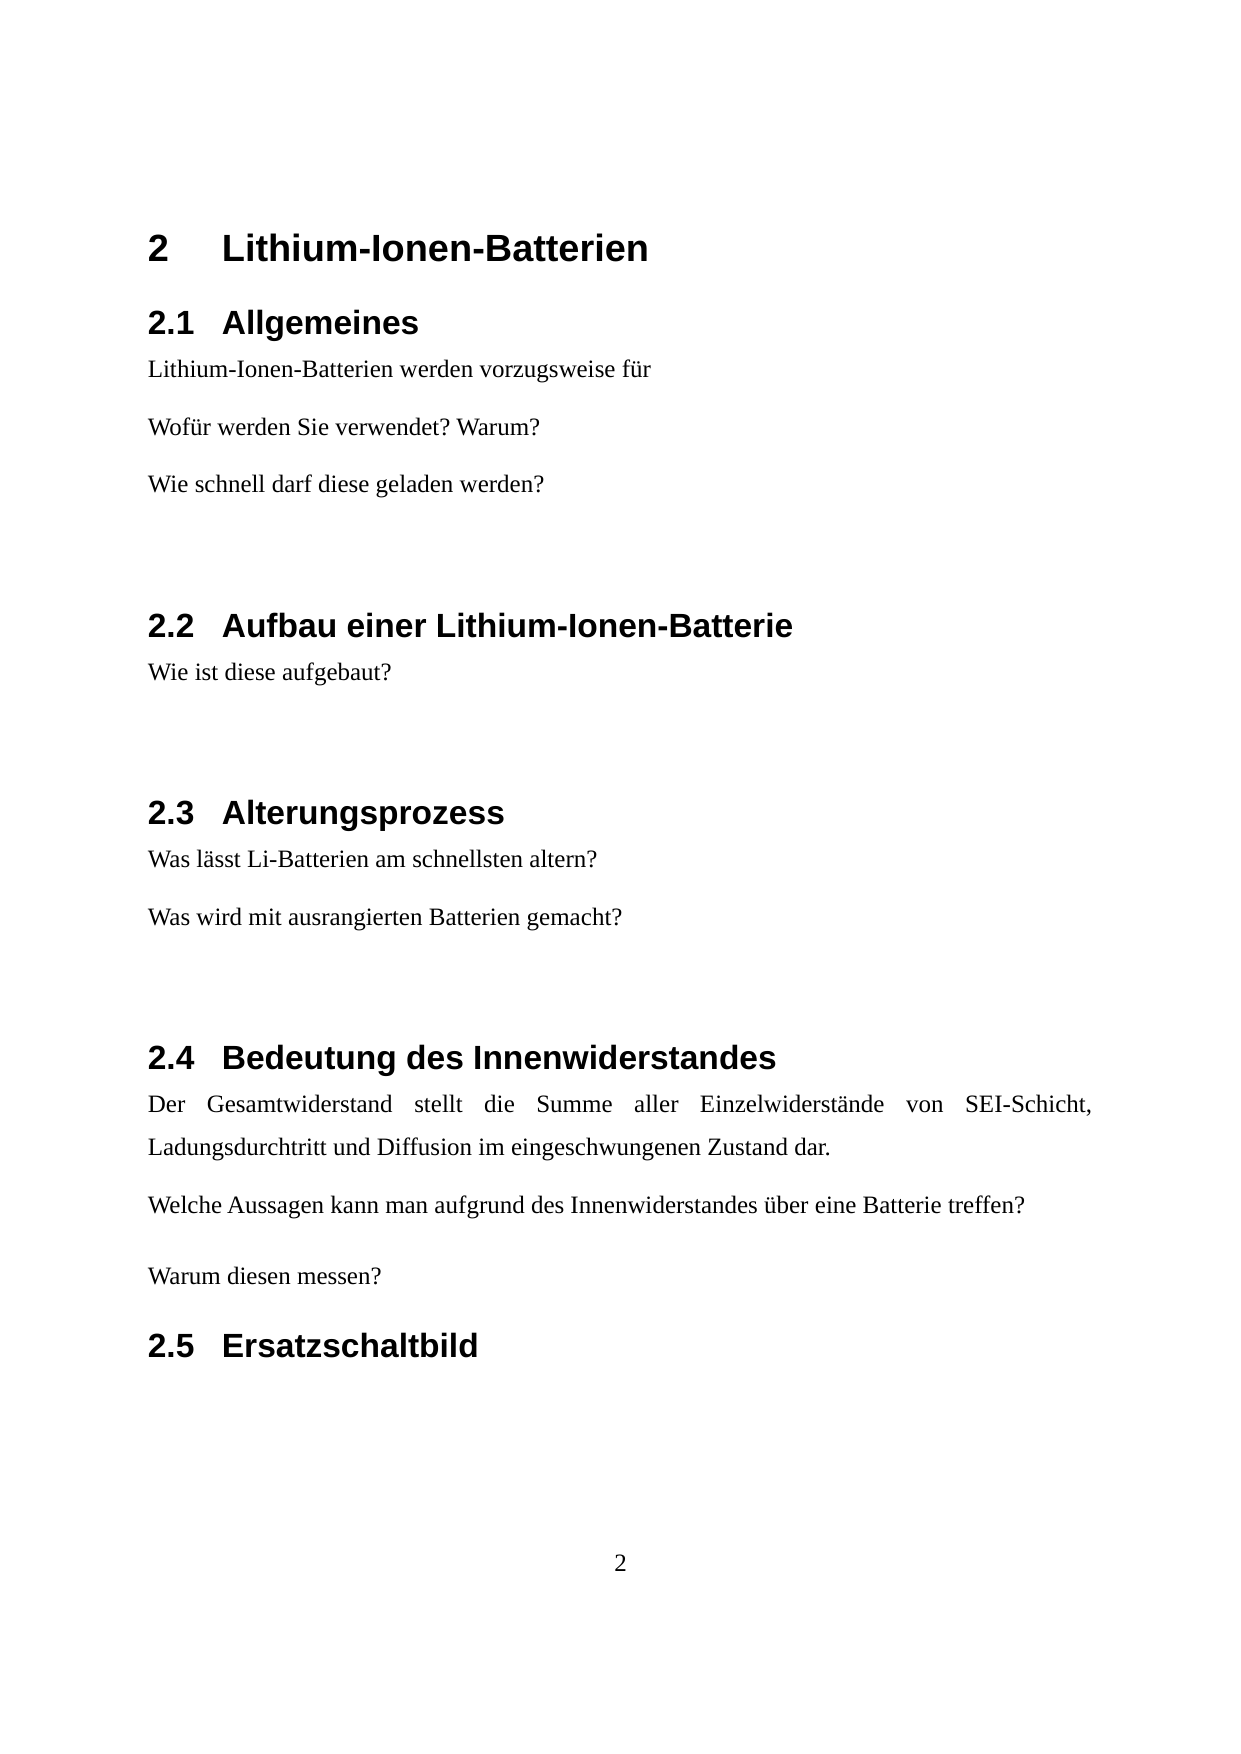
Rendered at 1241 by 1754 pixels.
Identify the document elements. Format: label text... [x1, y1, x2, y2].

subtitle Alterungsprozess [148, 793, 1093, 832]
text Wie ist diese aufgebaut? [148, 657, 1093, 686]
subtitle Lithium-Ionen-Batterien [148, 226, 1093, 269]
text Der Gesamtwiderstand stellt die Summe aller Einzelwiderstände von SEI-Schicht, Ladungsdurchtritt und Diffusion im eingeschwungenen Zustand dar. [148, 1089, 1093, 1161]
text Was lässt Li-Batterien am schnellsten altern? [148, 844, 1093, 873]
text Wofür werden Sie verwendet? Warum? [148, 412, 1093, 441]
text Was wird mit ausrangierten Batterien gemacht? [148, 902, 1093, 931]
subtitle Bedeutung des Innenwiderstandes [148, 1038, 1093, 1077]
text Wie schnell darf diese geladen werden? [148, 469, 1093, 498]
subtitle Aufbau einer Lithium-Ionen-Batterie [148, 606, 1093, 644]
text Lithium-Ionen-Batterien werden vorzugsweise für [148, 354, 1093, 383]
text Welche Aussagen kann man aufgrund des Innenwiderstandes über eine Batterie treffen? [148, 1190, 1093, 1219]
subtitle Allgemeines [148, 303, 1093, 342]
subtitle Ersatzschaltbild [148, 1326, 1093, 1364]
text Warum diesen messen? [148, 1248, 1093, 1290]
